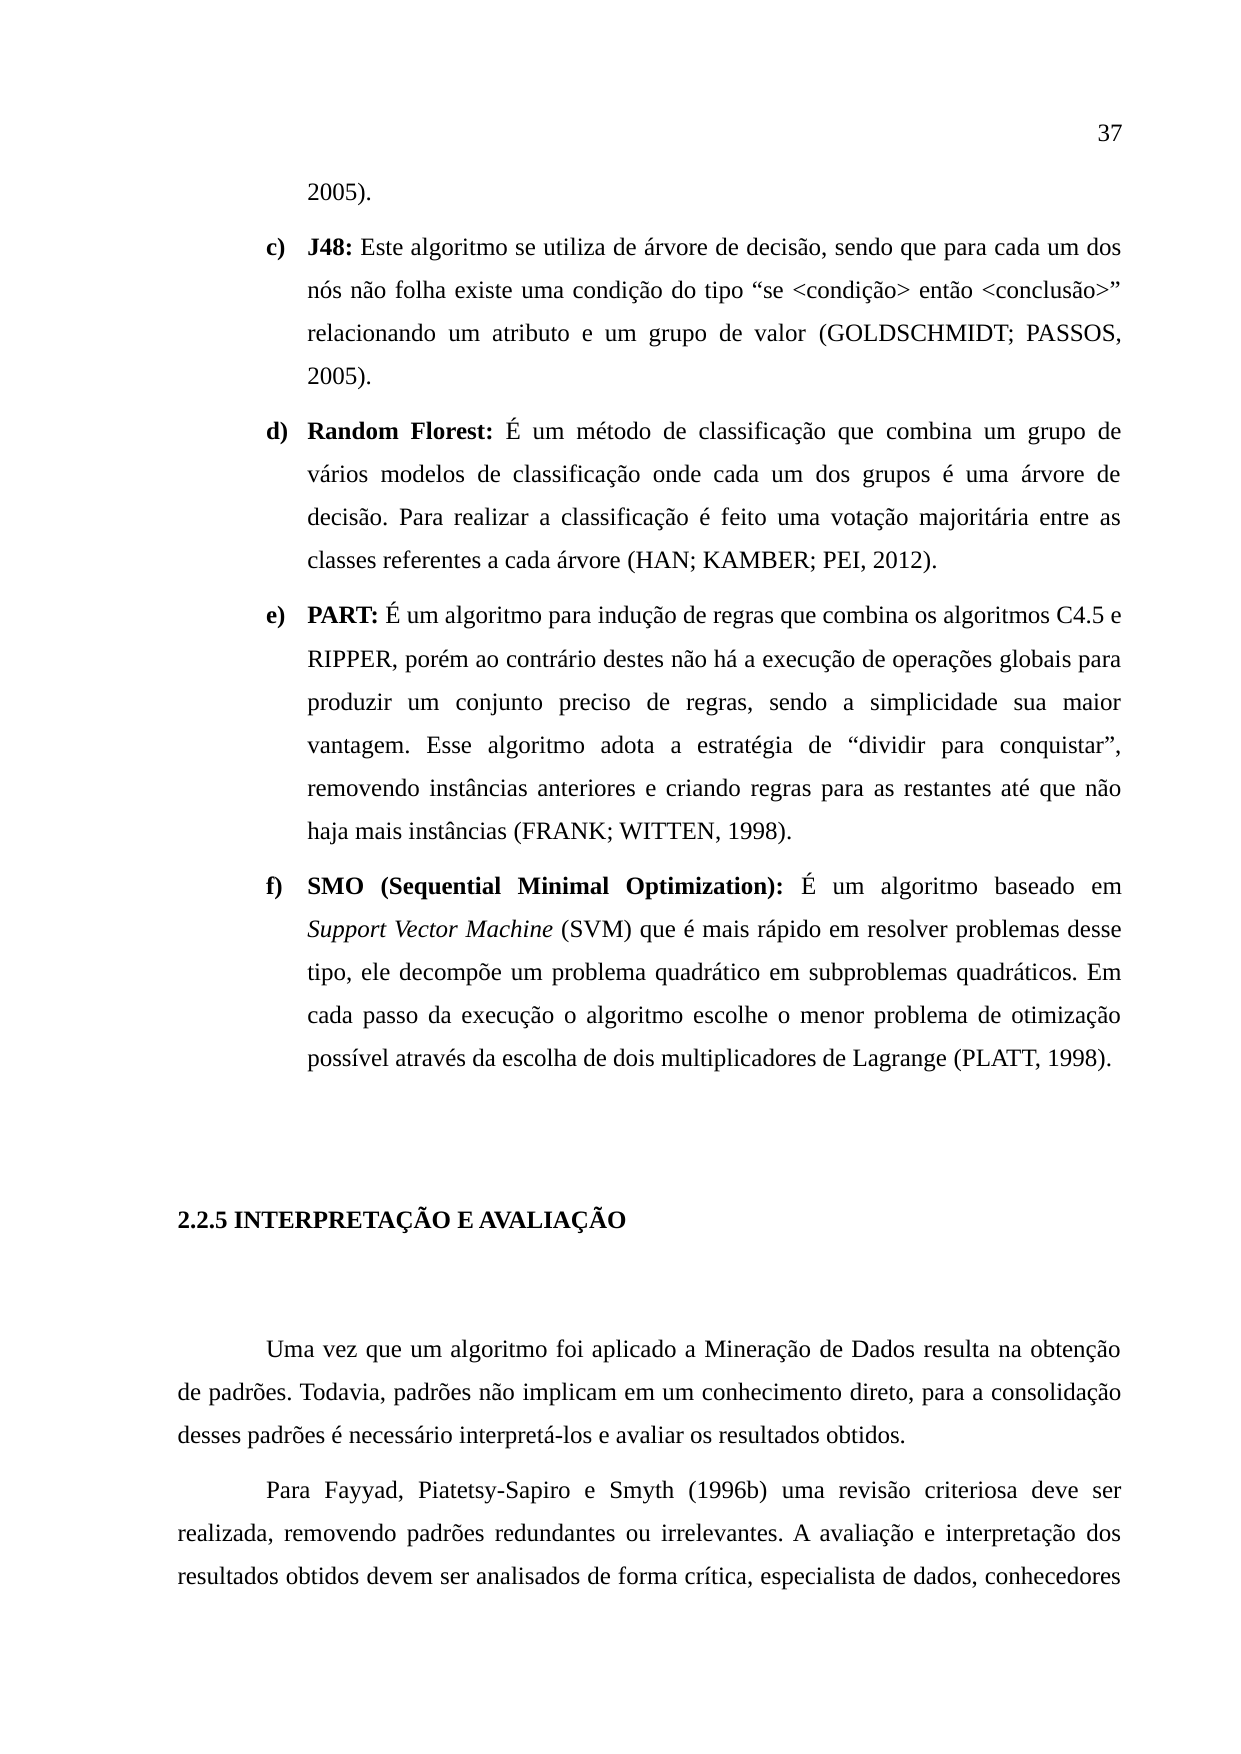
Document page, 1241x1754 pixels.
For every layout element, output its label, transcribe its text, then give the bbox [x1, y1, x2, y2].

list SMO (Sequential Minimal Optimization): É um algoritmo baseado em Support Vector Machine (SVM) que é mais rápido em resolver problemas desse tipo, ele decompõe um problema quadrático em subproblemas quadráticos. Em cada passo da execução o algoritmo escolhe o menor problema de otimização possível através da escolha de dois multiplicadores de Lagrange (PLATT, 1998). [266, 871, 1122, 1072]
list J48: Este algoritmo se utiliza de árvore de decisão, sendo que para cada um dos nós não folha existe uma condição do tipo “se <condição> então <conclusão>” relacionando um atributo e um grupo de valor (GOLDSCHMIDT; PASSOS, 2005). [266, 232, 1122, 390]
list 2005). [266, 177, 1122, 206]
text 2.2.5 Interpretação e Avaliação [177, 1205, 1122, 1233]
text Para Fayyad, Piatetsy-Sapiro e Smyth (1996b) uma revisão criteriosa deve ser realizada, removendo padrões redundantes ou irrelevantes. A avaliação e interpretação dos resultados obtidos devem ser analisados de forma crítica, especialista de dados, conhecedores [177, 1475, 1122, 1590]
list Random Florest: É um método de classificação que combina um grupo de vários modelos de classificação onde cada um dos grupos é uma árvore de decisão. Para realizar a classificação é feito uma votação majoritária entre as classes referentes a cada árvore (HAN; KAMBER; PEI, 2012). [266, 416, 1122, 574]
text Uma vez que um algoritmo foi aplicado a Mineração de Dados resulta na obtenção de padrões. Todavia, padrões não implicam em um conhecimento direto, para a consolidação desses padrões é necessário interpretá-los e avaliar os resultados obtidos. [177, 1334, 1122, 1449]
list PART: É um algoritmo para indução de regras que combina os algoritmos C4.5 e RIPPER, porém ao contrário destes não há a execução de operações globais para produzir um conjunto preciso de regras, sendo a simplicidade sua maior vantagem. Esse algoritmo adota a estratégia de “dividir para conquistar”, removendo instâncias anteriores e criando regras para as restantes até que não haja mais instâncias (FRANK; WITTEN, 1998). [266, 601, 1122, 845]
